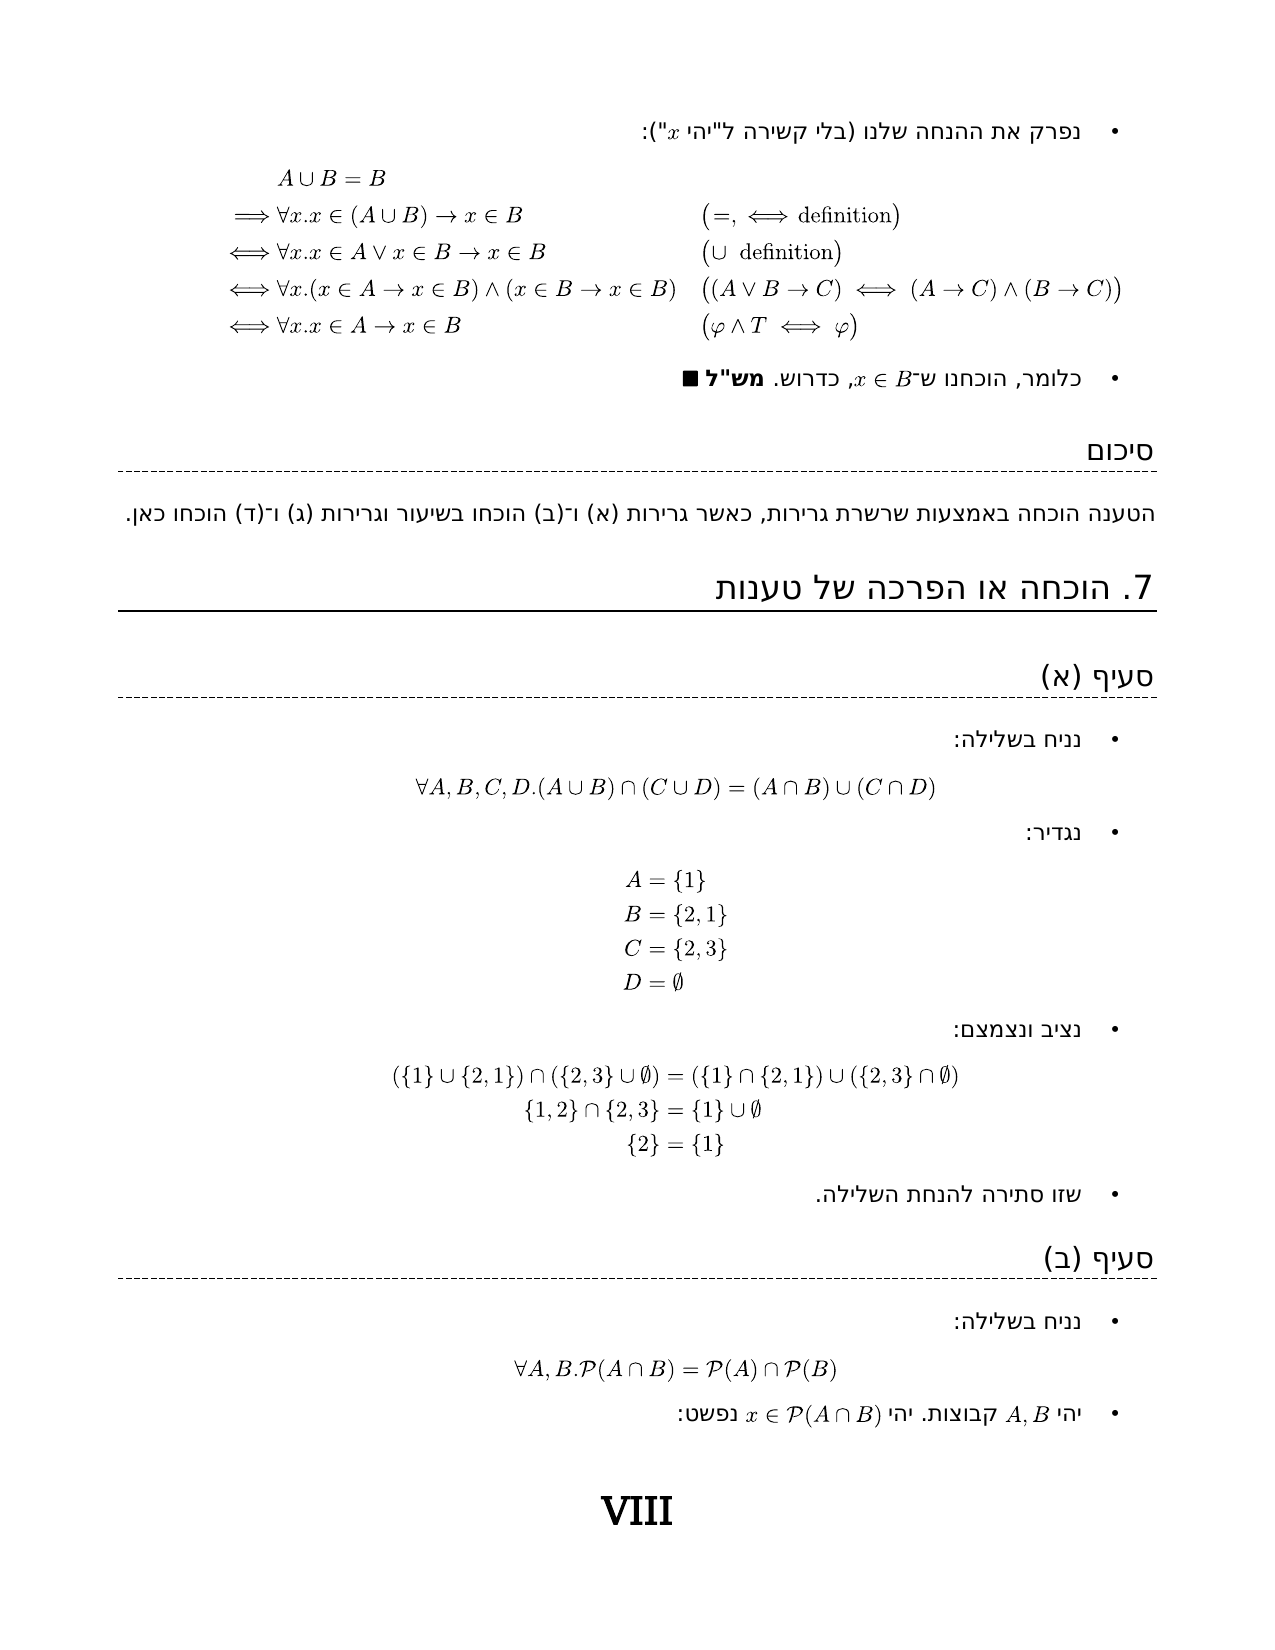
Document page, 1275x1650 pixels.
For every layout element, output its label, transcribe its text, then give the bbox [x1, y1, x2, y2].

list כלומר, הוכחנו ש־, כדרוש. מש"ל [118, 365, 1119, 392]
list נגדיר: [118, 819, 1119, 845]
list שזו סתירה להנחת השלילה. [118, 1181, 1119, 1208]
list נפרק את ההנחה שלנו (בלי קשירה ל"יהי "): [118, 118, 1119, 145]
list נציב ונצמצם: [118, 1016, 1119, 1043]
subtitle 7. הוכחה או הפרכה של טענות [118, 566, 1157, 610]
subtitle סעיף (א) [118, 657, 1157, 697]
list נניח בשלילה: [118, 1308, 1119, 1335]
subtitle סעיף (ב) [118, 1239, 1157, 1278]
list יהי קבוצות. יהי נפשט: [118, 1401, 1119, 1428]
text הטענה הוכחה באמצעות שרשרת גרירות, כאשר גרירות (א) ו־(ב) הוכחו בשיעור וגרירות (ג) ו־(ד) הוכחו כאן. [118, 500, 1157, 527]
list נניח בשלילה: [118, 726, 1119, 753]
subtitle סיכום [118, 431, 1157, 471]
